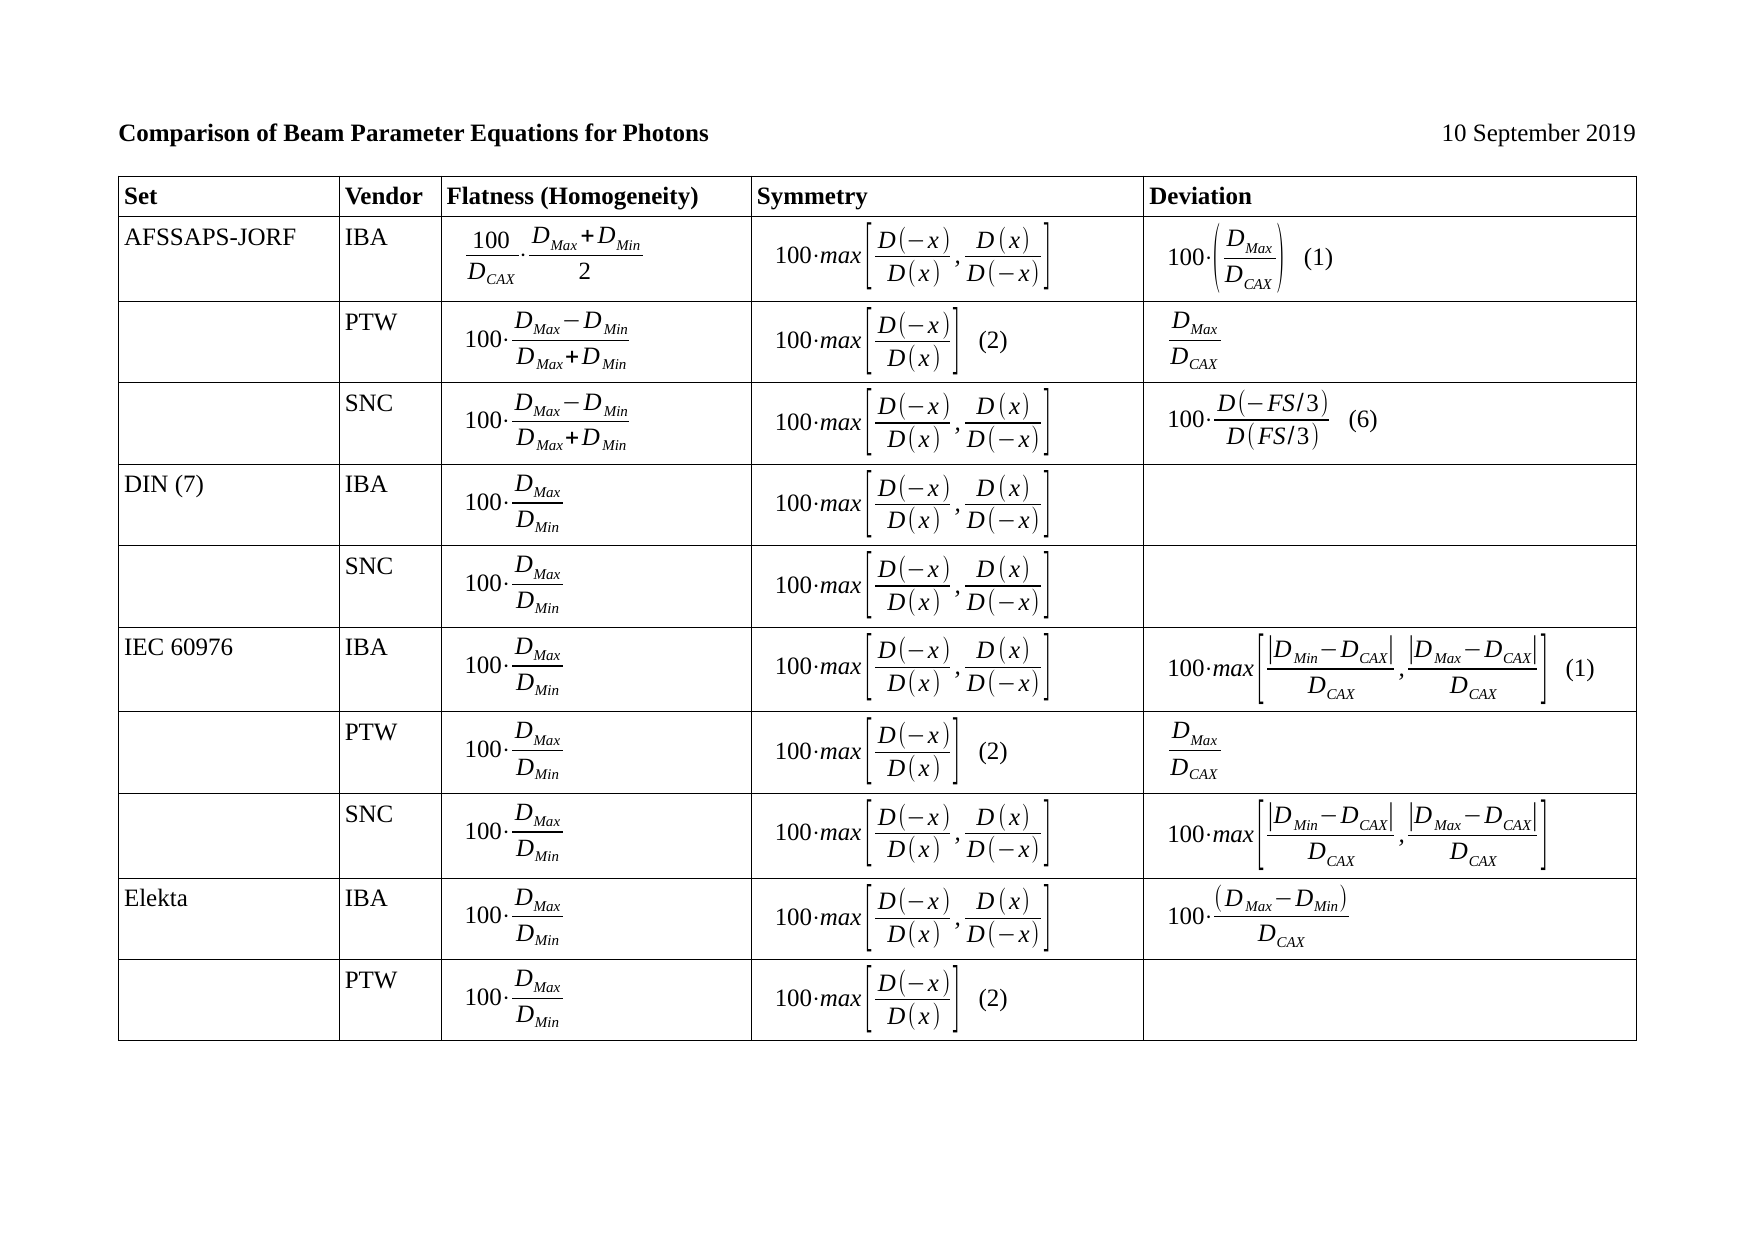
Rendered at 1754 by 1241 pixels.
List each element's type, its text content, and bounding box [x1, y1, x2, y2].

table_cell [752, 217, 1143, 301]
table_cell [1144, 960, 1636, 1040]
table_cell [119, 546, 339, 627]
table_cell [1144, 465, 1636, 545]
table_cell [119, 960, 339, 1040]
table_cell IEC 60976 [119, 628, 339, 711]
table_cell [119, 383, 339, 464]
table_cell [1144, 879, 1636, 959]
table_cell [442, 546, 751, 627]
table_cell [1144, 794, 1636, 877]
table_cell [442, 465, 751, 545]
table_cell DIN (7) [119, 465, 339, 545]
table_cell [119, 712, 339, 793]
table_cell [752, 546, 1143, 627]
table_cell [119, 302, 339, 382]
table_cell PTW [340, 960, 441, 1040]
table_cell [752, 383, 1143, 464]
table_cell [442, 794, 751, 877]
table_cell (2) [752, 302, 1143, 382]
table_header Flatness (Homogeneity) [442, 177, 751, 216]
table_cell [1144, 546, 1636, 627]
table_cell [442, 712, 751, 793]
table_cell [442, 628, 751, 711]
table_cell AFSSAPS-JORF [119, 217, 339, 301]
table_cell IBA [340, 628, 441, 711]
table_header Deviation [1144, 177, 1636, 216]
table_cell IBA [340, 465, 441, 545]
table_cell IBA [340, 879, 441, 959]
table_cell [1144, 712, 1636, 793]
table_header Vendor [340, 177, 441, 216]
table_cell [442, 383, 751, 464]
table_cell [752, 879, 1143, 959]
table_cell [752, 794, 1143, 877]
table_cell (1) [1144, 628, 1636, 711]
table_cell SNC [340, 546, 441, 627]
table_cell [752, 628, 1143, 711]
table_cell IBA [340, 217, 441, 301]
table_cell [442, 217, 751, 301]
table_cell [442, 960, 751, 1040]
table_cell [442, 879, 751, 959]
text Comparison of Beam Parameter Equations for Photons 10 September 2019 [118, 118, 1636, 147]
table_cell PTW [340, 302, 441, 382]
table_cell (6) [1144, 383, 1636, 464]
table_cell [442, 302, 751, 382]
table_cell [1144, 302, 1636, 382]
table_cell PTW [340, 712, 441, 793]
table_header Symmetry [752, 177, 1143, 216]
table_cell (2) [752, 960, 1143, 1040]
table_cell SNC [340, 794, 441, 877]
table_cell (2) [752, 712, 1143, 793]
table_header Set [119, 177, 339, 216]
table_cell [752, 465, 1143, 545]
table_cell SNC [340, 383, 441, 464]
table_cell [119, 794, 339, 877]
table_cell Elekta [119, 879, 339, 959]
table_cell (1) [1144, 217, 1636, 301]
